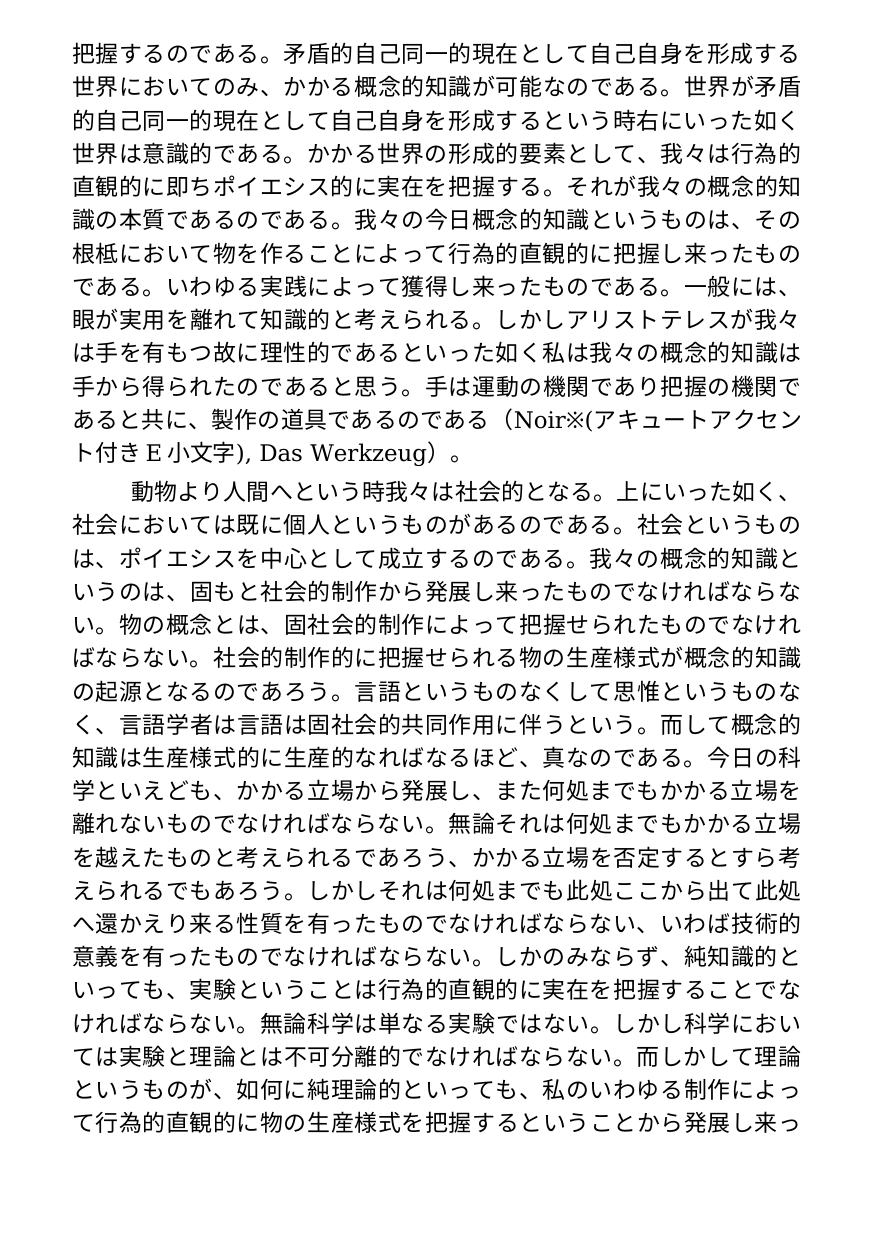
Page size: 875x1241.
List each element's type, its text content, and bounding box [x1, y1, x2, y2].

text 把握するのである。矛盾的自己同一的現在として自己自身を形成する世界においてのみ、かかる概念的知識が可能なのである。世界が矛盾的自己同一的現在として自己自身を形成するという時右にいった如く世界は意識的である。かかる世界の形成的要素として、我々は行為的直観的に即ちポイエシス的に実在を把握する。それが我々の概念的知識の本質であるのである。我々の今日概念的知識というものは、その根柢において物を作ることによって行為的直観的に把握し来ったものである。いわゆる実践によって獲得し来ったものである。一般には、眼が実用を離れて知識的と考えられる。しかしアリストテレスが我々は手を有もつ故に理性的であるといった如く私は我々の概念的知識は手から得られたのであると思う。手は運動の機関であり把握の機関であると共に、製作の道具であるのである（Noir※(アキュートアクセント付きE小文字), Das Werkzeug）。 [72, 36, 802, 468]
text 動物より人間へという時我々は社会的となる。上にいった如く、社会においては既に個人というものがあるのである。社会というものは、ポイエシスを中心として成立するのである。我々の概念的知識というのは、固もと社会的制作から発展し来ったものでなければならない。物の概念とは、固社会的制作によって把握せられたものでなければならない。社会的制作的に把握せられる物の生産様式が概念的知識の起源となるのであろう。言語というものなくして思惟というものなく、言語学者は言語は固社会的共同作用に伴うという。而して概念的知識は生産様式的に生産的なればなるほど、真なのである。今日の科学といえども、かかる立場から発展し、また何処までもかかる立場を離れないものでなければならない。無論それは何処までもかかる立場を越えたものと考えられるであろう、かかる立場を否定するとすら考えられるでもあろう。しかしそれは何処までも此処ここから出て此処へ還かえり来る性質を有ったものでなければならない、いわば技術的意義を有ったものでなければならない。しかのみならず、純知識的といっても、実験ということは行為的直観的に実在を把握することでなければならない。無論科学は単なる実験ではない。しかし科学においては実験と理論とは不可分離的でなければならない。而しかして理論というものが、如何に純理論的といっても、私のいわゆる制作によって行為的直観的に物の生産様式を把握するということから発展し来っ [72, 474, 802, 1138]
